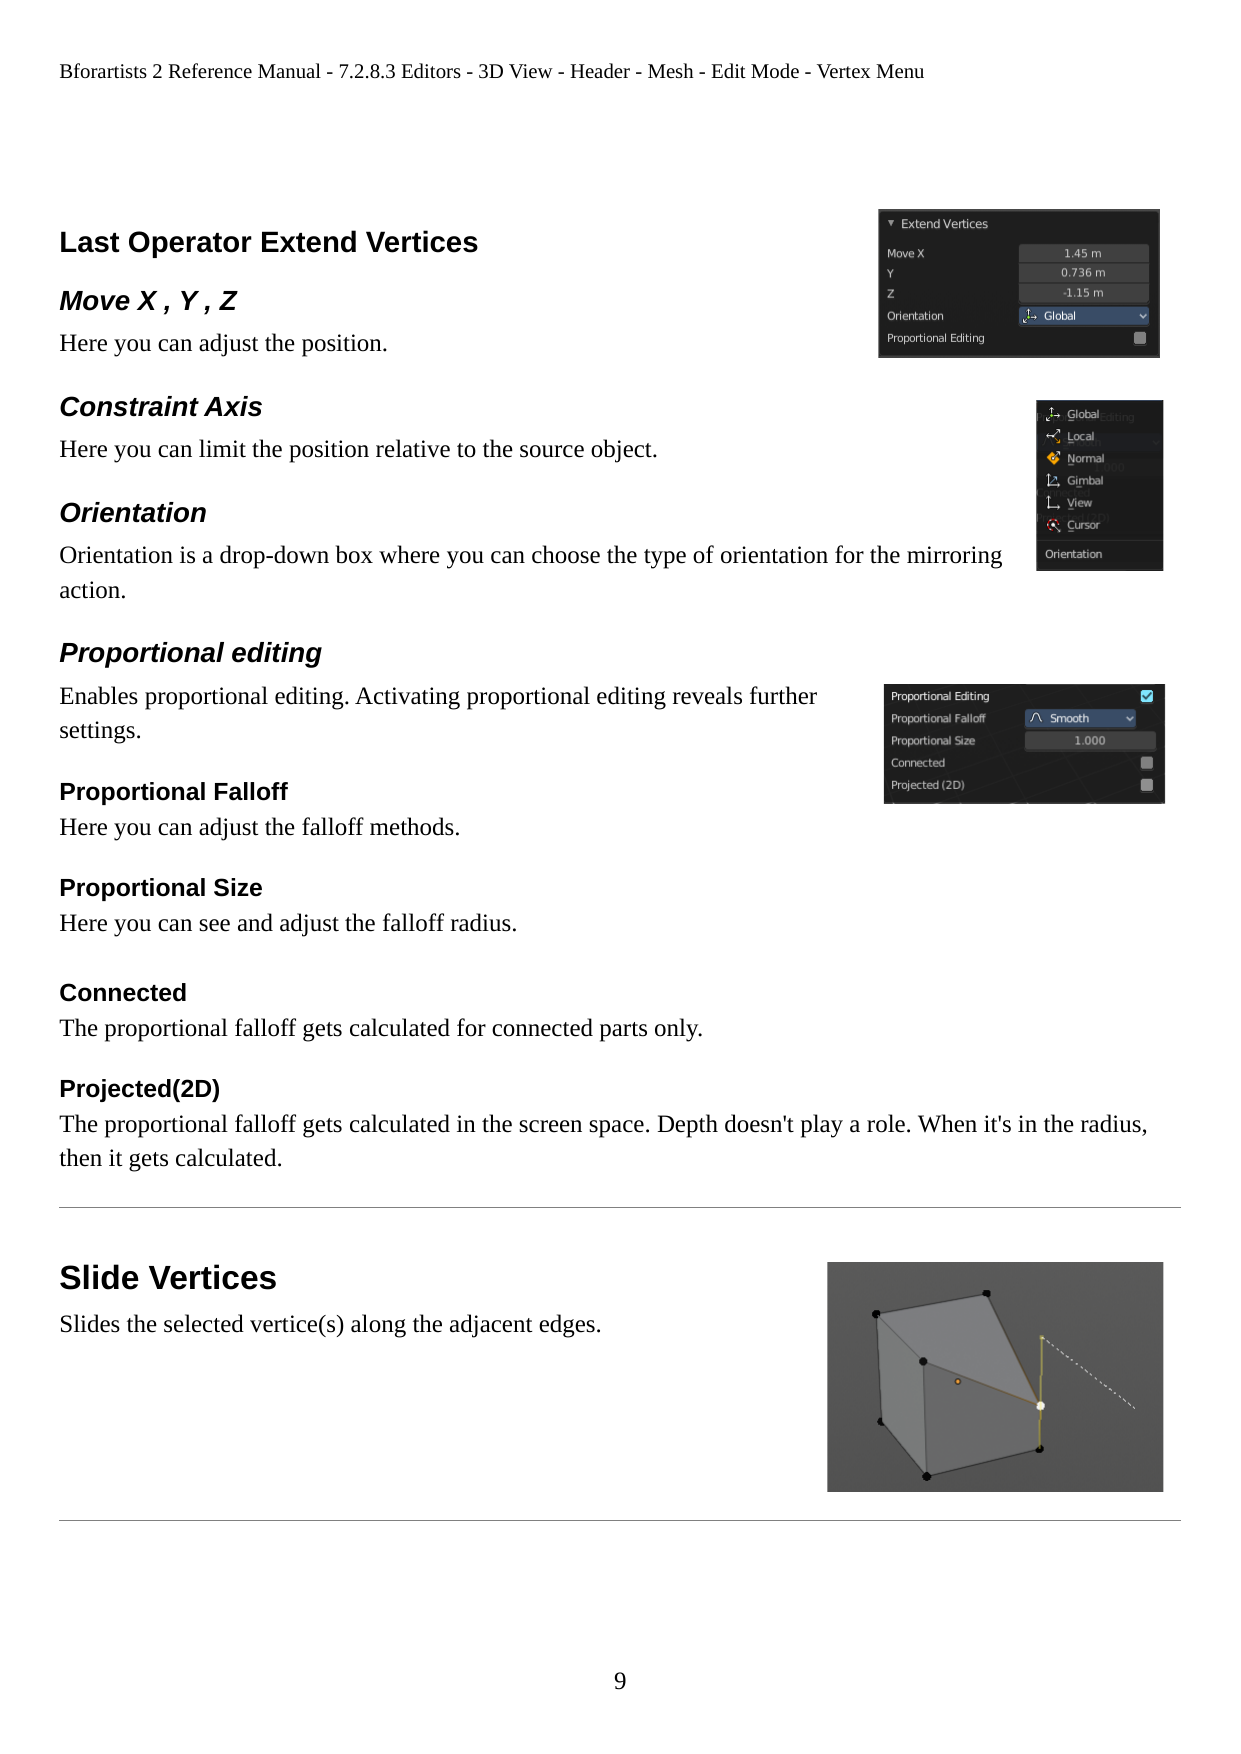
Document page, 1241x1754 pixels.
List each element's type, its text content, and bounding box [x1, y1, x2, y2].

subtitle [1160, 284, 1181, 316]
picture [878, 209, 1160, 358]
picture [883, 684, 1166, 804]
subtitle Slide Vertices [59, 1258, 1181, 1296]
text Orientation is a drop-down box where you can choose the type of orientation for the mirroring action. [59, 540, 1181, 603]
text The proportional falloff gets calculated in the screen space. Depth doesn't play a role. When it's in the radius, then it gets calculated. [59, 1109, 1181, 1172]
subtitle [1160, 225, 1181, 259]
subtitle Connected [59, 978, 1181, 1006]
text The proportional falloff gets calculated for connected parts only. [59, 1013, 1181, 1041]
subtitle Proportional Falloff [59, 777, 1181, 805]
text Slides the selected vertice(s) along the adjacent edges. [59, 1309, 827, 1337]
subtitle Move X , Y , Z [59, 284, 878, 316]
subtitle Constraint Axis [59, 390, 1181, 422]
subtitle [1164, 496, 1181, 528]
picture [1036, 400, 1164, 571]
text Here you can adjust the position. [59, 328, 878, 357]
subtitle Orientation [59, 496, 1036, 528]
text Here you can limit the position relative to the source object. [59, 434, 1036, 463]
subtitle Last Operator Extend Vertices [59, 225, 878, 259]
text Enables proportional editing. Activating proportional editing reveals further settings. [59, 681, 1181, 744]
picture [827, 1262, 1164, 1492]
subtitle Proportional editing [59, 636, 1181, 668]
subtitle Proportional Size [59, 873, 1181, 902]
subtitle Projected(2D) [59, 1074, 1181, 1103]
text Here you can see and adjust the falloff radius. [59, 908, 1181, 937]
text Here you can adjust the falloff methods. [59, 812, 1181, 840]
